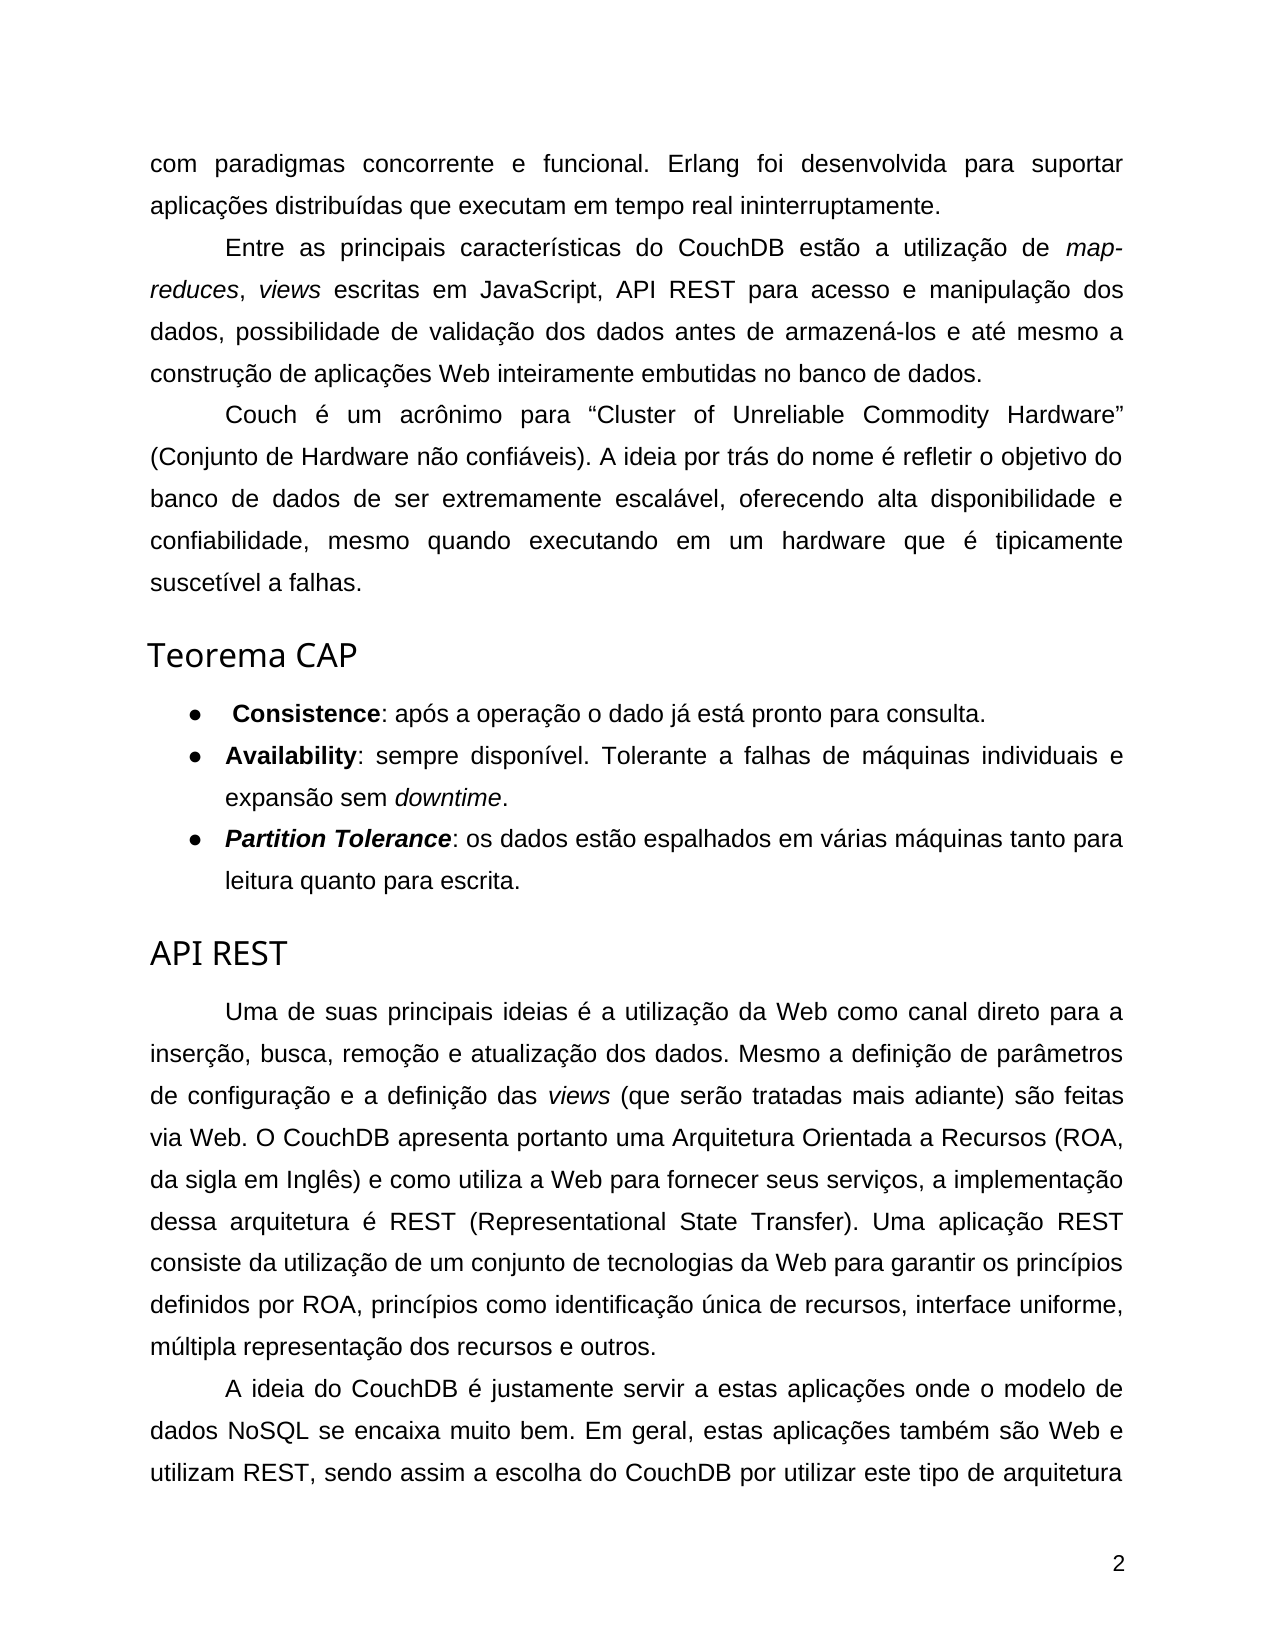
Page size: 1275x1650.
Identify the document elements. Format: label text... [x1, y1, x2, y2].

text Uma de suas principais ideias é a utilização da Web como canal direto para a inserção, busca, remoção e atualização dos dados. Mesmo a definição de parâmetros de configuração e a definição das views (que serão tratadas mais adiante) são feitas via Web. O CouchDB apresenta portanto uma Arquitetura Orientada a Recursos (ROA, da sigla em Inglês) e como utiliza a Web para fornecer seus serviços, a implementação dessa arquitetura é REST (Representational State Transfer). Uma aplicação REST consiste da utilização de um conjunto de tecnologias da Web para garantir os princípios definidos por ROA, princípios como identificação única de recursos, interface uniforme, múltipla representação dos recursos e outros. [150, 998, 1125, 1361]
subtitle API REST [150, 930, 1125, 975]
list Partition Tolerance: os dados estão espalhados em várias máquinas tanto para leitura quanto para escrita. [187, 825, 1125, 895]
list Consistence: após a operação o dado já está pronto para consulta. [187, 699, 1125, 727]
subtitle Teorema CAP [147, 631, 1125, 677]
list Availability: sempre disponível. Tolerante a falhas de máquinas individuais e expansão sem downtime. [187, 741, 1125, 811]
text Couch é um acrônimo para “Cluster of Unreliable Commodity Hardware” (Conjunto de Hardware não confiáveis). A ideia por trás do nome é refletir o objetivo do banco de dados de ser extremamente escalável, oferecendo alta disponibilidade e confiabilidade, mesmo quando executando em um hardware que é tipicamente suscetível a falhas. [150, 401, 1125, 597]
text A ideia do CouchDB é justamente servir a estas aplicações onde o modelo de dados NoSQL se encaixa muito bem. Em geral, estas aplicações também são Web e utilizam REST, sendo assim a escolha do CouchDB por utilizar este tipo de arquitetura [150, 1375, 1125, 1486]
text com paradigmas concorrente e funcional. Erlang foi desenvolvida para suportar aplicações distribuídas que executam em tempo real ininterruptamente. [150, 150, 1125, 220]
text Entre as principais características do CouchDB estão a utilização de map-reduces, views escritas em JavaScript, API REST para acesso e manipulação dos dados, possibilidade de validação dos dados antes de armazená-los e até mesmo a construção de aplicações Web inteiramente embutidas no banco de dados. [150, 234, 1125, 387]
